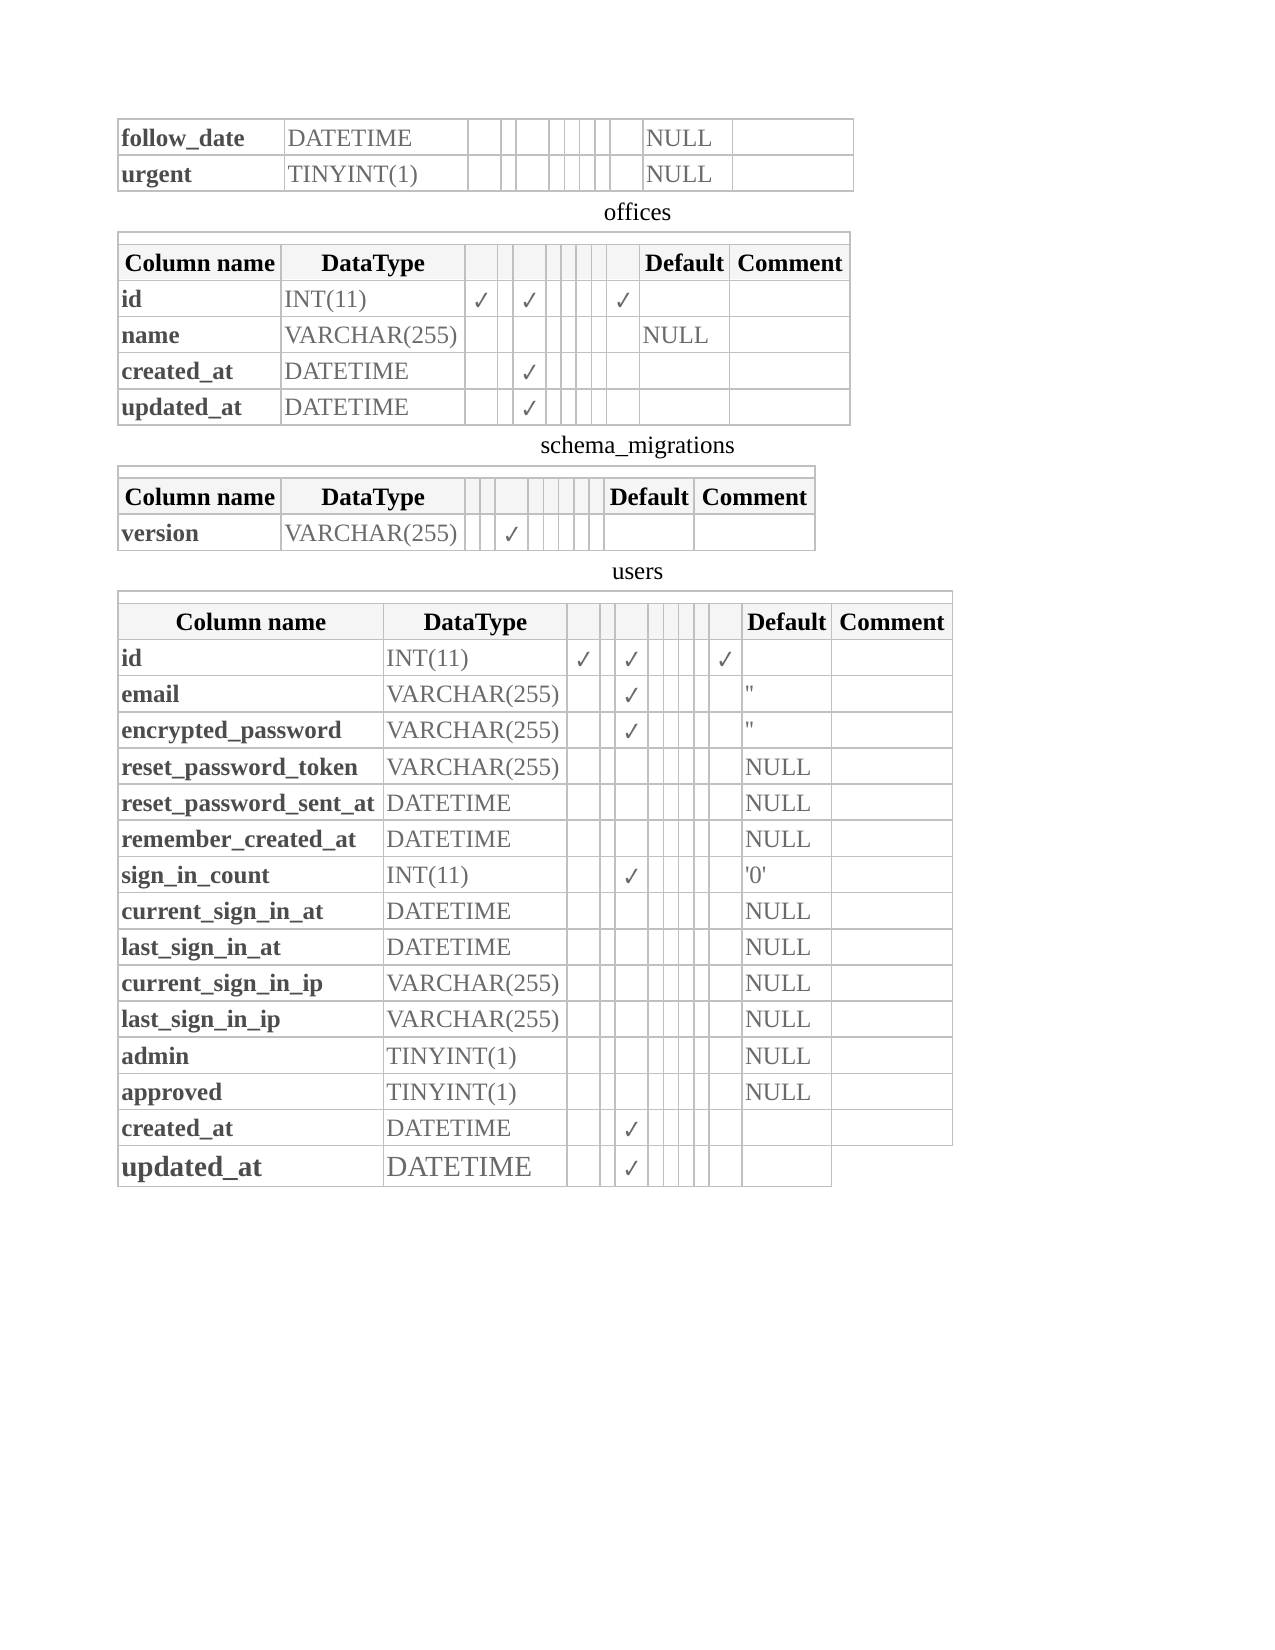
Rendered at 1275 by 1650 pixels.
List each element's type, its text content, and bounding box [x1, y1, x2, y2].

table_cell ✔ [514, 353, 545, 388]
table_cell ✔ [616, 713, 647, 747]
table_cell [547, 317, 560, 352]
table_cell [730, 390, 849, 424]
table_cell [568, 713, 599, 747]
table_cell [592, 353, 606, 388]
table_cell [469, 120, 500, 154]
table_cell [649, 1110, 663, 1145]
table_cell [743, 1146, 831, 1186]
table_cell [616, 785, 647, 819]
table_cell [498, 317, 512, 352]
table_cell [580, 120, 594, 154]
table_cell [575, 479, 588, 513]
table_cell [679, 1110, 693, 1145]
table_cell [592, 245, 606, 279]
table_cell [733, 120, 853, 154]
table_cell [832, 749, 952, 783]
table_cell [832, 1074, 952, 1108]
table_cell NULL [644, 156, 732, 190]
table_cell [565, 120, 579, 154]
table_cell [502, 120, 515, 154]
table_cell [640, 390, 729, 424]
table_cell [601, 676, 614, 711]
table_cell [466, 317, 497, 352]
table_cell [568, 1002, 599, 1036]
table_cell [592, 317, 606, 352]
table_cell [695, 640, 708, 675]
table_cell [498, 245, 512, 279]
table_cell id [119, 640, 383, 675]
table_cell [695, 930, 708, 964]
table_cell [649, 640, 663, 675]
table_cell [577, 390, 591, 424]
table_cell [730, 317, 849, 352]
table_header [119, 592, 952, 602]
table_cell Comment [695, 479, 814, 513]
table_cell [649, 1074, 663, 1108]
table_cell [568, 893, 599, 928]
table_cell [640, 353, 729, 388]
table_cell DataType [282, 245, 464, 279]
table_cell NULL [743, 1038, 831, 1072]
table_cell [616, 604, 647, 639]
table_cell [832, 676, 952, 711]
table_cell INT(11) [282, 281, 464, 316]
table_cell [710, 893, 741, 928]
table_cell [616, 1038, 647, 1072]
table_cell [562, 390, 575, 424]
table_cell [679, 821, 693, 856]
table_cell DATETIME [285, 120, 467, 154]
table_cell [730, 281, 849, 316]
table_cell [547, 281, 560, 316]
table_cell [580, 156, 594, 190]
table_cell [679, 1146, 693, 1186]
table_cell [568, 930, 599, 964]
table_cell TINYINT(1) [384, 1074, 566, 1108]
table_cell admin [119, 1038, 383, 1072]
table_cell [679, 857, 693, 892]
table_cell NULL [644, 120, 732, 154]
table_cell updated_at [119, 1146, 383, 1186]
table_cell ✔ [514, 281, 545, 316]
table_cell NULL [743, 966, 831, 1000]
table_cell [832, 785, 952, 819]
table_cell [664, 676, 678, 711]
table_cell [577, 281, 591, 316]
table_cell [679, 1002, 693, 1036]
table_cell [529, 515, 543, 549]
table_cell [832, 1146, 952, 1186]
table_cell [664, 1110, 678, 1145]
table_cell INT(11) [384, 857, 566, 892]
table_cell [568, 785, 599, 819]
table_cell [664, 640, 678, 675]
table_cell [695, 1146, 708, 1186]
table_cell [664, 821, 678, 856]
table_cell [611, 120, 642, 154]
table_cell sign_in_count [119, 857, 383, 892]
table_cell [568, 1074, 599, 1108]
table_cell last_sign_in_at [119, 930, 383, 964]
table_cell [601, 713, 614, 747]
table_cell [664, 930, 678, 964]
table_cell reset_password_sent_at [119, 785, 383, 819]
table_cell [695, 893, 708, 928]
table_cell [601, 1074, 614, 1108]
table_cell [679, 785, 693, 819]
table_cell DATETIME [384, 1110, 566, 1145]
table_cell [649, 893, 663, 928]
table_cell NULL [743, 1074, 831, 1108]
table_cell [664, 785, 678, 819]
table_cell [710, 604, 741, 639]
table_cell VARCHAR(255) [384, 966, 566, 1000]
table_cell [832, 1002, 952, 1036]
table_cell [568, 966, 599, 1000]
table_cell [514, 245, 545, 279]
table_cell [649, 676, 663, 711]
table_cell [649, 604, 663, 639]
table_cell DATETIME [384, 930, 566, 964]
table_cell urgent [119, 156, 284, 190]
text schema_migrations [118, 431, 1157, 459]
table_cell DATETIME [384, 1146, 566, 1186]
table_cell DATETIME [384, 821, 566, 856]
table_cell [695, 713, 708, 747]
table_cell [695, 749, 708, 783]
table_cell TINYINT(1) [384, 1038, 566, 1072]
table_cell [601, 640, 614, 675]
table_cell DATETIME [384, 785, 566, 819]
table_cell [710, 749, 741, 783]
table_cell ✔ [466, 281, 497, 316]
table_cell [596, 156, 609, 190]
table_cell [664, 893, 678, 928]
table_cell [710, 1074, 741, 1108]
table_cell [679, 893, 693, 928]
table_cell [469, 156, 500, 190]
table_cell [559, 479, 573, 513]
table_cell [695, 1074, 708, 1108]
table_header [119, 467, 814, 477]
table_cell [743, 1110, 831, 1145]
table_cell name [119, 317, 280, 352]
table_cell [695, 785, 708, 819]
table_cell NULL [743, 930, 831, 964]
table_cell [568, 676, 599, 711]
table_cell ✔ [568, 640, 599, 675]
table_cell [616, 821, 647, 856]
table_cell [592, 390, 606, 424]
table_cell [568, 821, 599, 856]
table_cell [679, 1074, 693, 1108]
table_cell [649, 1038, 663, 1072]
table_cell [616, 749, 647, 783]
table_cell [832, 966, 952, 1000]
table_cell [562, 317, 575, 352]
table_cell [466, 390, 497, 424]
table_cell [601, 1002, 614, 1036]
table_cell [562, 281, 575, 316]
table_cell [544, 515, 558, 549]
table_cell DataType [384, 604, 566, 639]
table_cell [710, 1038, 741, 1072]
table_cell NULL [743, 1002, 831, 1036]
table_cell [664, 749, 678, 783]
table_cell [710, 1002, 741, 1036]
table_cell [616, 966, 647, 1000]
table_cell ✔ [514, 390, 545, 424]
table_cell [550, 156, 564, 190]
table_cell [496, 479, 527, 513]
table_cell Column name [119, 604, 383, 639]
table_cell [601, 893, 614, 928]
table_cell Column name [119, 245, 280, 279]
table_cell [679, 640, 693, 675]
table_cell [601, 857, 614, 892]
table_cell [664, 966, 678, 1000]
table_cell Comment [730, 245, 849, 279]
table_cell [710, 930, 741, 964]
table_cell [616, 1002, 647, 1036]
text offices [118, 197, 1157, 226]
table_cell [547, 353, 560, 388]
table_cell [596, 120, 609, 154]
table_cell [601, 930, 614, 964]
table_cell [466, 479, 479, 513]
table_cell [743, 640, 831, 675]
table_cell TINYINT(1) [285, 156, 467, 190]
table_cell ✔ [710, 640, 741, 675]
table_cell [517, 120, 548, 154]
table_cell [832, 713, 952, 747]
table_cell updated_at [119, 390, 280, 424]
table_cell [695, 1038, 708, 1072]
table_cell [550, 120, 564, 154]
table_cell [695, 676, 708, 711]
table_cell DATETIME [282, 390, 464, 424]
table_cell [517, 156, 548, 190]
table_cell current_sign_in_ip [119, 966, 383, 1000]
table_cell [577, 317, 591, 352]
table_cell DATETIME [282, 353, 464, 388]
table_cell Comment [832, 604, 952, 639]
table_cell [529, 479, 543, 513]
table_cell [679, 966, 693, 1000]
table_cell [607, 317, 639, 352]
table_cell Default [605, 479, 693, 513]
table_cell DATETIME [384, 893, 566, 928]
table_cell current_sign_in_at [119, 893, 383, 928]
table_cell [498, 390, 512, 424]
table_cell VARCHAR(255) [282, 515, 464, 549]
table_cell NULL [743, 749, 831, 783]
table_cell [649, 785, 663, 819]
table_cell [577, 353, 591, 388]
table_cell created_at [119, 1110, 383, 1145]
table_cell [664, 1146, 678, 1186]
table_cell [710, 676, 741, 711]
table_cell [466, 353, 497, 388]
table_cell [544, 479, 558, 513]
table_cell [611, 156, 642, 190]
table_cell version [119, 515, 280, 549]
table_cell [601, 749, 614, 783]
table_cell [695, 604, 708, 639]
table_cell [710, 1146, 741, 1186]
table_cell [710, 785, 741, 819]
table_cell [679, 930, 693, 964]
table_cell [649, 1002, 663, 1036]
table_cell [601, 785, 614, 819]
text users [118, 556, 1157, 584]
table_cell [601, 1110, 614, 1145]
table_cell ✔ [616, 676, 647, 711]
table_cell [568, 1038, 599, 1072]
table_cell [616, 930, 647, 964]
table_cell [481, 515, 494, 549]
table_cell [590, 515, 603, 549]
table_cell [649, 966, 663, 1000]
table_cell approved [119, 1074, 383, 1108]
table_cell [832, 1038, 952, 1072]
table_cell NULL [743, 821, 831, 856]
table_cell NULL [743, 893, 831, 928]
table_cell [562, 245, 575, 279]
table_cell [649, 749, 663, 783]
table_cell VARCHAR(255) [384, 1002, 566, 1036]
table_cell [710, 966, 741, 1000]
table_cell [568, 1110, 599, 1145]
table_cell [664, 857, 678, 892]
table_cell id [119, 281, 280, 316]
table_cell encrypted_password [119, 713, 383, 747]
table_cell Default [743, 604, 831, 639]
table_cell [695, 857, 708, 892]
table_cell [695, 1110, 708, 1145]
table_cell [601, 821, 614, 856]
table_cell [601, 1038, 614, 1072]
table_cell [601, 966, 614, 1000]
table_header [119, 233, 849, 243]
table_cell [679, 713, 693, 747]
table_cell [664, 1038, 678, 1072]
table_cell [502, 156, 515, 190]
table_cell [832, 1110, 952, 1145]
table_cell [607, 245, 639, 279]
table_cell [498, 353, 512, 388]
table_cell ✔ [496, 515, 527, 549]
table_cell [664, 604, 678, 639]
table_cell [695, 966, 708, 1000]
table_cell [710, 821, 741, 856]
table_cell [607, 390, 639, 424]
table_cell ✔ [607, 281, 639, 316]
table_cell [590, 479, 603, 513]
table_cell '' [743, 676, 831, 711]
table_cell [679, 749, 693, 783]
table_cell [832, 640, 952, 675]
table_cell email [119, 676, 383, 711]
table_cell NULL [743, 785, 831, 819]
table_cell [679, 1038, 693, 1072]
table_cell [616, 1074, 647, 1108]
table_cell ✔ [616, 640, 647, 675]
table_cell ✔ [616, 1146, 647, 1186]
table_cell [565, 156, 579, 190]
table_cell [514, 317, 545, 352]
table_cell [664, 713, 678, 747]
table_cell [568, 1146, 599, 1186]
table_cell DataType [282, 479, 464, 513]
table_cell [649, 1146, 663, 1186]
table_cell [481, 479, 494, 513]
table_cell [649, 930, 663, 964]
table_cell NULL [640, 317, 729, 352]
table_cell remember_created_at [119, 821, 383, 856]
table_cell [616, 893, 647, 928]
table_cell [649, 821, 663, 856]
table_cell Default [640, 245, 729, 279]
table_cell [592, 281, 606, 316]
table_cell [664, 1002, 678, 1036]
table_cell [547, 245, 560, 279]
table_cell [562, 353, 575, 388]
table_cell follow_date [119, 120, 284, 154]
table_cell [710, 713, 741, 747]
table_cell [601, 1146, 614, 1186]
table_cell [664, 1074, 678, 1108]
table_cell '0' [743, 857, 831, 892]
table_cell [605, 515, 693, 549]
table_cell VARCHAR(255) [282, 317, 464, 352]
table_cell [568, 604, 599, 639]
table_cell [577, 245, 591, 279]
table_cell [733, 156, 853, 190]
table_cell reset_password_token [119, 749, 383, 783]
table_cell [832, 893, 952, 928]
table_cell [832, 821, 952, 856]
table_cell [832, 930, 952, 964]
table_cell VARCHAR(255) [384, 749, 566, 783]
table_cell '' [743, 713, 831, 747]
table_cell [466, 515, 479, 549]
table_cell [466, 245, 497, 279]
table_cell [679, 676, 693, 711]
table_cell [730, 353, 849, 388]
table_cell [832, 857, 952, 892]
table_cell [601, 604, 614, 639]
table_cell ✔ [616, 1110, 647, 1145]
table_cell created_at [119, 353, 280, 388]
table_cell INT(11) [384, 640, 566, 675]
table_cell [568, 857, 599, 892]
table_cell [710, 857, 741, 892]
table_cell [695, 515, 814, 549]
table_cell [649, 713, 663, 747]
table_cell [568, 749, 599, 783]
table_cell VARCHAR(255) [384, 713, 566, 747]
table_cell [575, 515, 588, 549]
table_cell [640, 281, 729, 316]
table_cell [679, 604, 693, 639]
table_cell [649, 857, 663, 892]
table_cell last_sign_in_ip [119, 1002, 383, 1036]
table_cell [695, 821, 708, 856]
table_cell [547, 390, 560, 424]
table_cell [559, 515, 573, 549]
table_cell ✔ [616, 857, 647, 892]
table_cell Column name [119, 479, 280, 513]
table_cell [607, 353, 639, 388]
table_cell [498, 281, 512, 316]
table_cell [710, 1110, 741, 1145]
table_cell [695, 1002, 708, 1036]
table_cell VARCHAR(255) [384, 676, 566, 711]
